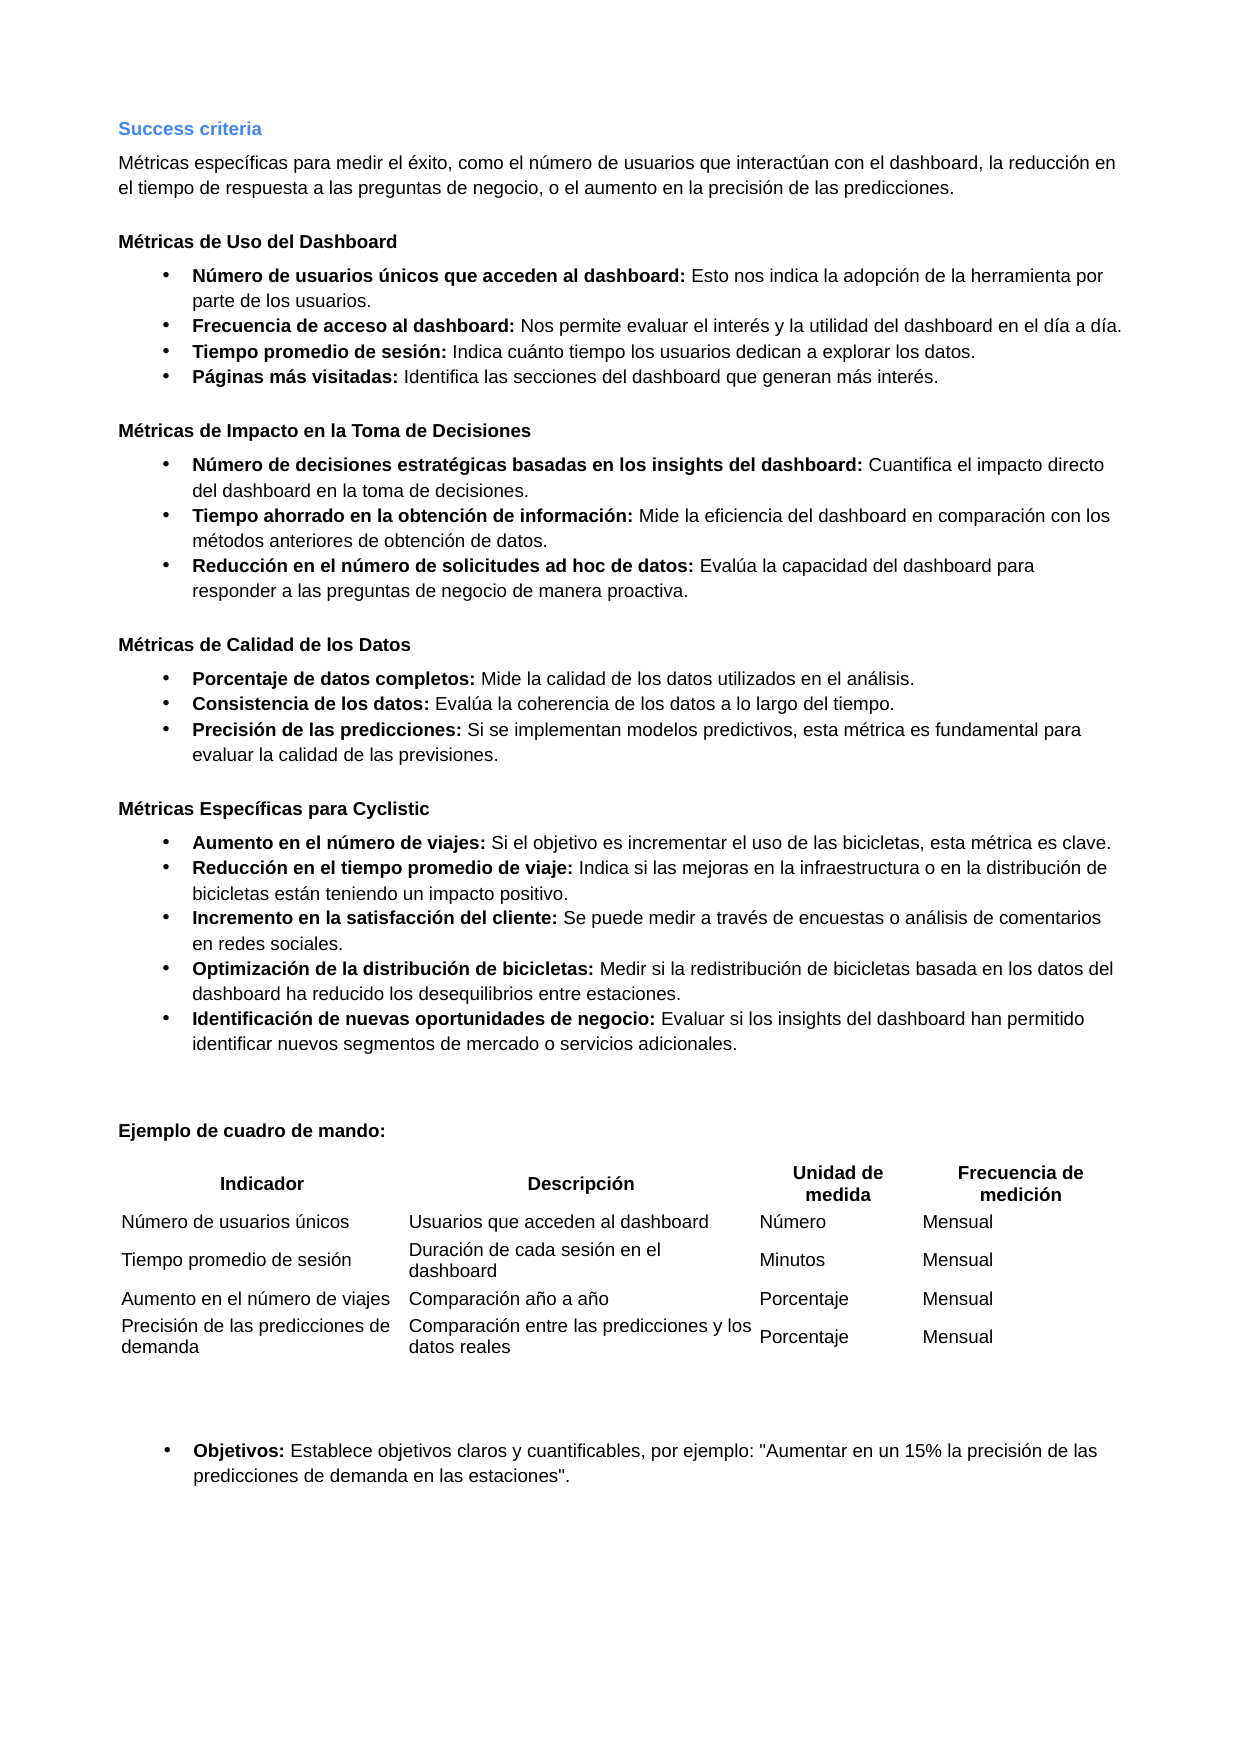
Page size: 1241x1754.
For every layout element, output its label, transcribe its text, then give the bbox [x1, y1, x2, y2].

table_cell Número de usuarios únicos [118, 1208, 406, 1235]
list Identificación de nuevas oportunidades de negocio: Evaluar si los insights del dashboard han permitido identificar nuevos segmentos de mercado o servicios adicionales. [162, 1007, 1122, 1054]
list Tiempo promedio de sesión: Indica cuánto tiempo los usuarios dedican a explorar los datos. [162, 340, 1122, 362]
text Métricas específicas para medir el éxito, como el número de usuarios que interactúan con el dashboard, la reducción en el tiempo de respuesta a las preguntas de negocio, o el aumento en la precisión de las predicciones. [118, 152, 1122, 198]
table_cell Comparación año a año [406, 1284, 756, 1312]
table_header Unidad de medida [756, 1159, 919, 1208]
list Tiempo ahorrado en la obtención de información: Mide la eficiencia del dashboard en comparación con los métodos anteriores de obtención de datos. [162, 504, 1122, 551]
table_cell Porcentaje [756, 1284, 919, 1312]
list Número de usuarios únicos que acceden al dashboard: Esto nos indica la adopción de la herramienta por parte de los usuarios. [162, 265, 1122, 312]
list Incremento en la satisfacción del cliente: Se puede medir a través de encuestas o análisis de comentarios en redes sociales. [162, 907, 1122, 954]
list Precisión de las predicciones: Si se implementan modelos predictivos, esta métrica es fundamental para evaluar la calidad de las previsiones. [162, 718, 1122, 765]
table_cell Mensual [919, 1235, 1122, 1284]
list Porcentaje de datos completos: Mide la calidad de los datos utilizados en el análisis. [162, 668, 1122, 690]
table_cell Precisión de las predicciones de demanda [118, 1312, 406, 1361]
table_cell Aumento en el número de viajes [118, 1284, 406, 1312]
table_cell Comparación entre las predicciones y los datos reales [406, 1312, 756, 1361]
list Frecuencia de acceso al dashboard: Nos permite evaluar el interés y la utilidad del dashboard en el día a día. [162, 315, 1122, 337]
table_cell Mensual [919, 1208, 1122, 1235]
list Reducción en el número de solicitudes ad hoc de datos: Evalúa la capacidad del dashboard para responder a las preguntas de negocio de manera proactiva. [162, 554, 1122, 601]
list Reducción en el tiempo promedio de viaje: Indica si las mejoras en la infraestructura o en la distribución de bicicletas están teniendo un impacto positivo. [162, 857, 1122, 904]
table_header Indicador [118, 1159, 406, 1208]
table_cell Tiempo promedio de sesión [118, 1235, 406, 1284]
table_cell Mensual [919, 1312, 1122, 1361]
list Objetivos: Establece objetivos claros y cuantificables, por ejemplo: "Aumentar en un 15% la precisión de las predicciones de demanda en las estaciones". [164, 1439, 1122, 1486]
table_header Descripción [406, 1159, 756, 1208]
table_cell Mensual [919, 1284, 1122, 1312]
list Número de decisiones estratégicas basadas en los insights del dashboard: Cuantifica el impacto directo del dashboard en la toma de decisiones. [162, 454, 1122, 501]
table_cell Porcentaje [756, 1312, 919, 1361]
table_cell Número [756, 1208, 919, 1235]
table_header Frecuencia de medición [919, 1159, 1122, 1208]
subtitle Métricas de Uso del Dashboard [118, 231, 1122, 252]
list Consistencia de los datos: Evalúa la coherencia de los datos a lo largo del tiempo. [162, 693, 1122, 715]
table_cell Duración de cada sesión en el dashboard [406, 1235, 756, 1284]
subtitle Success criteria [118, 118, 1122, 140]
table_cell Usuarios que acceden al dashboard [406, 1208, 756, 1235]
list Páginas más visitadas: Identifica las secciones del dashboard que generan más interés. [162, 366, 1122, 388]
subtitle Métricas Específicas para Cyclistic [118, 798, 1122, 819]
list Aumento en el número de viajes: Si el objetivo es incrementar el uso de las bicicletas, esta métrica es clave. [162, 832, 1122, 854]
table_cell Minutos [756, 1235, 919, 1284]
subtitle Métricas de Calidad de los Datos [118, 634, 1122, 655]
subtitle Métricas de Impacto en la Toma de Decisiones [118, 420, 1122, 442]
list Optimización de la distribución de bicicletas: Medir si la redistribución de bicicletas basada en los datos del dashboard ha reducido los desequilibrios entre estaciones. [162, 957, 1122, 1004]
text Ejemplo de cuadro de mando: [118, 1120, 1122, 1141]
